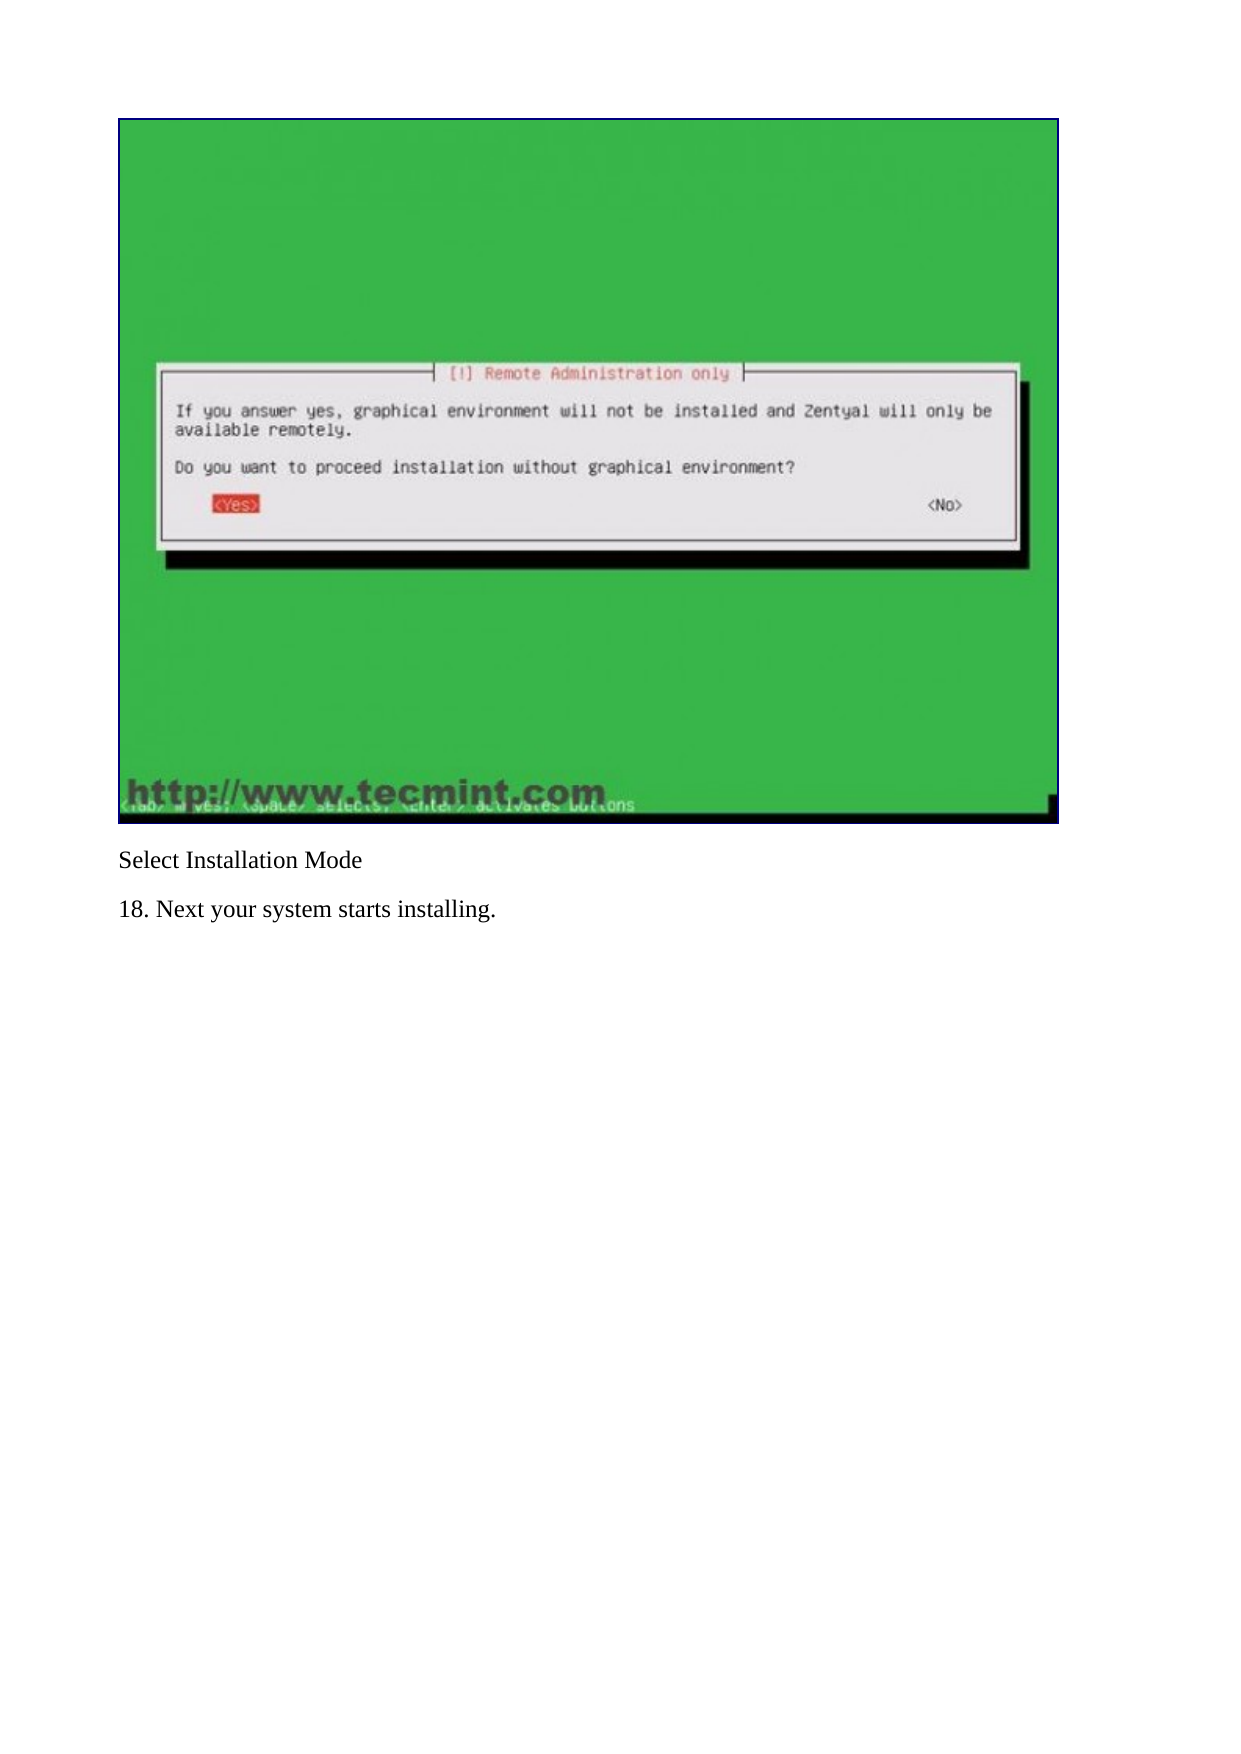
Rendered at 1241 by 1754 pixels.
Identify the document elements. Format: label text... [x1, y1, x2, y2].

text Select Installation Mode [118, 845, 1122, 873]
text 18. Next your system starts installing. [118, 894, 1122, 922]
picture [120, 120, 1057, 823]
